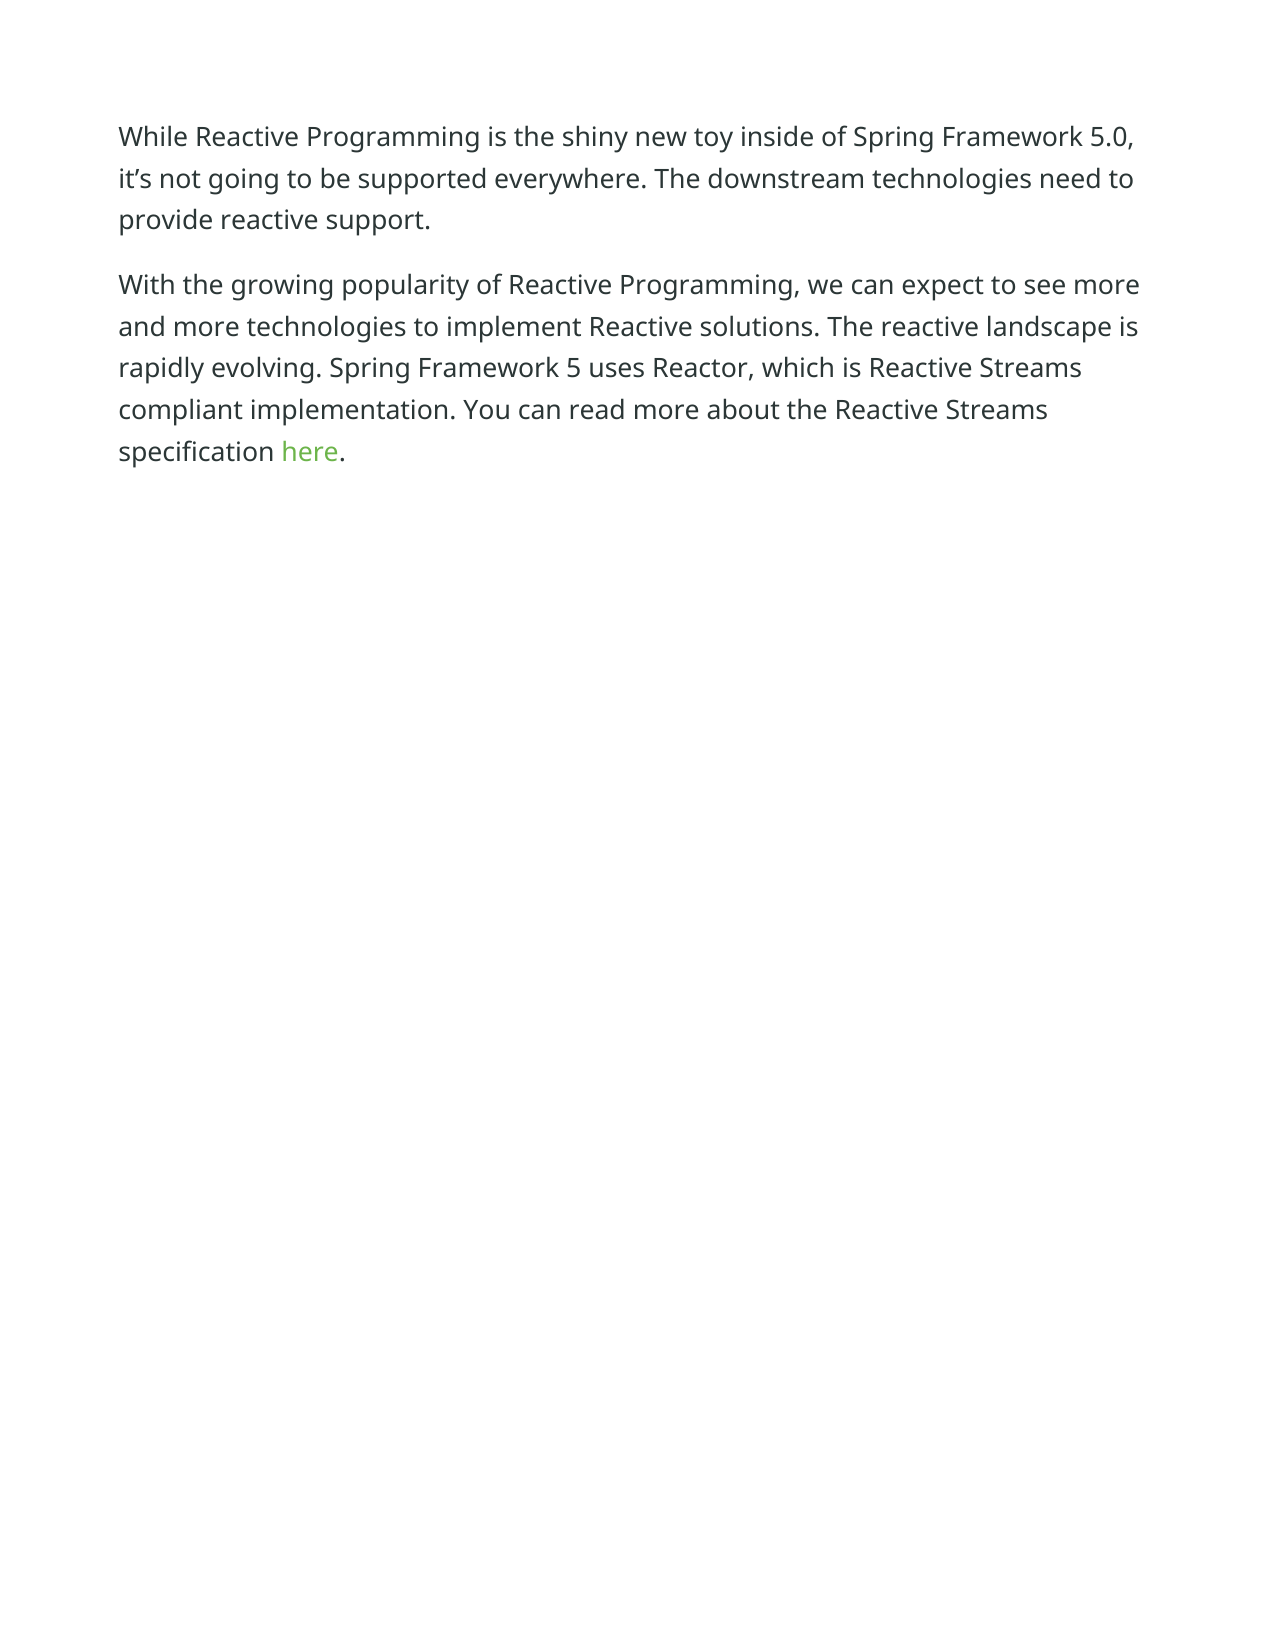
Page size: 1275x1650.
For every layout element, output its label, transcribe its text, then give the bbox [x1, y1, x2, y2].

text While Reactive Programming is the shiny new toy inside of Spring Framework 5.0, it’s not going to be supported everywhere. The downstream technologies need to provide reactive support. [118, 118, 1157, 237]
text With the growing popularity of Reactive Programming, we can expect to see more and more technologies to implement Reactive solutions. The reactive landscape is rapidly evolving. Spring Framework 5 uses Reactor, which is Reactive Streams compliant implementation. You can read more about the Reactive Streams specification here. [118, 266, 1157, 469]
